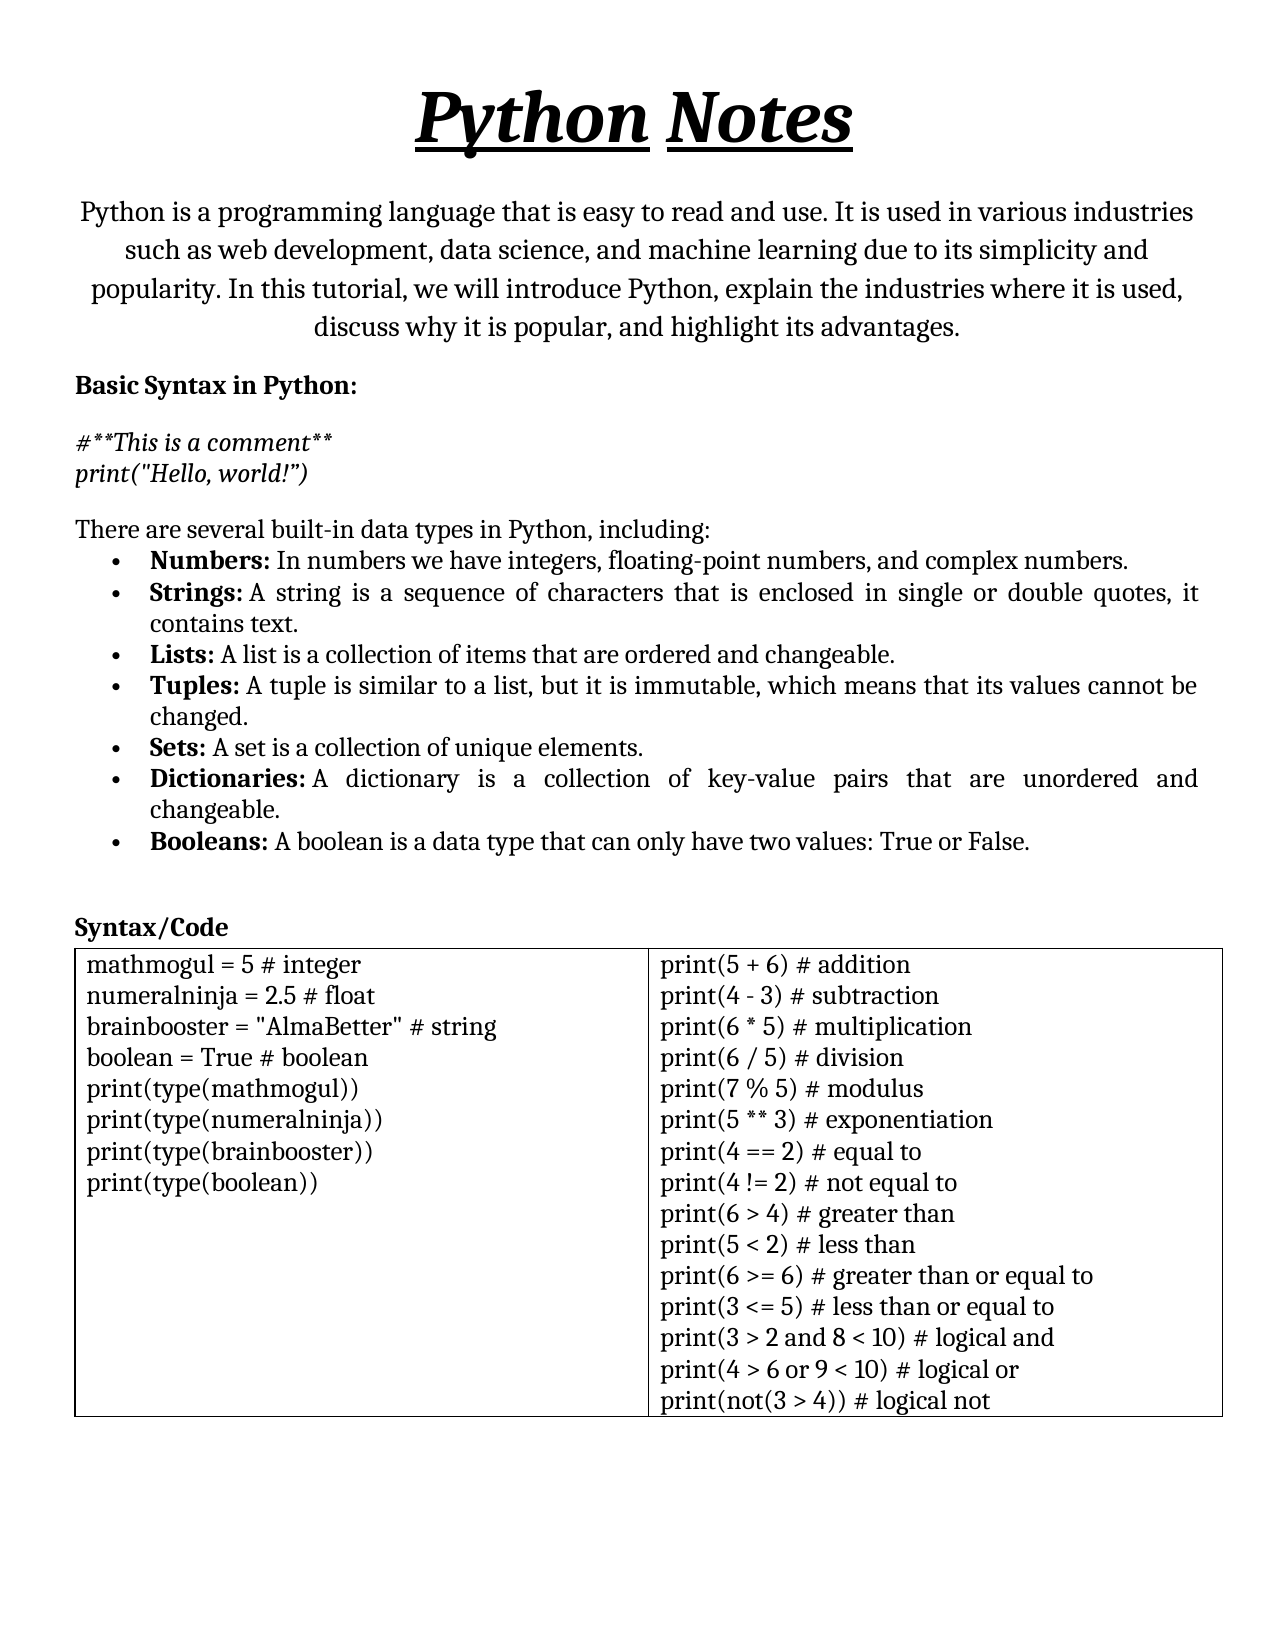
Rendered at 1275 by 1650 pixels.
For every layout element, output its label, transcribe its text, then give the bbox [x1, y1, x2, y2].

text Python is a programming language that is easy to read and use. It is used in various industries such as web development, data science, and machine learning due to its simplicity and popularity. In this tutorial, we will introduce Python, explain the industries where it is used, discuss why it is popular, and highlight its advantages. [75, 195, 1200, 344]
text print("Hello, world!”) [75, 458, 1200, 489]
text #**This is a comment** [75, 427, 1200, 458]
list Lists: A list is a collection of items that are ordered and changeable. [112, 639, 1200, 670]
text There are several built-in data types in Python, including: [75, 514, 1200, 545]
list Numbers: In numbers we have integers, floating-point numbers, and complex numbers. [112, 545, 1200, 577]
list Strings: A string is a sequence of characters that is enclosed in single or double quotes, it contains text. [112, 577, 1200, 639]
list Dictionaries: A dictionary is a collection of key-value pairs that are unordered and changeable. [112, 763, 1200, 826]
table_header mathmogul = 5 # integer numeralninja = 2.5 # float brainbooster = "AlmaBetter" # string boolean = True # boolean print(type(mathmogul)) print(type(numeralninja)) print(type(brainbooster)) print(type(boolean)) [76, 949, 648, 1416]
table_header print(5 + 6) # addition print(4 - 3) # subtraction print(6 * 5) # multiplication print(6 / 5) # division print(7 % 5) # modulus print(5 ** 3) # exponentiation print(4 == 2) # equal to print(4 != 2) # not equal to print(6 > 4) # greater than print(5 < 2) # less than print(6 >= 6) # greater than or equal to print(3 <= 5) # less than or equal to print(3 > 2 and 8 < 10) # logical and print(4 > 6 or 9 < 10) # logical or print(not(3 > 4)) # logical not [649, 949, 1222, 1416]
list Tuples: A tuple is similar to a list, but it is immutable, which means that its values cannot be changed. [112, 670, 1200, 732]
list Sets: A set is a collection of unique elements. [112, 732, 1200, 763]
list Booleans: A boolean is a data type that can only have two values: True or False. [112, 826, 1200, 857]
text Python Notes [75, 75, 1200, 161]
text Syntax/Code [75, 912, 1200, 943]
text Basic Syntax in Python: [75, 370, 1200, 401]
